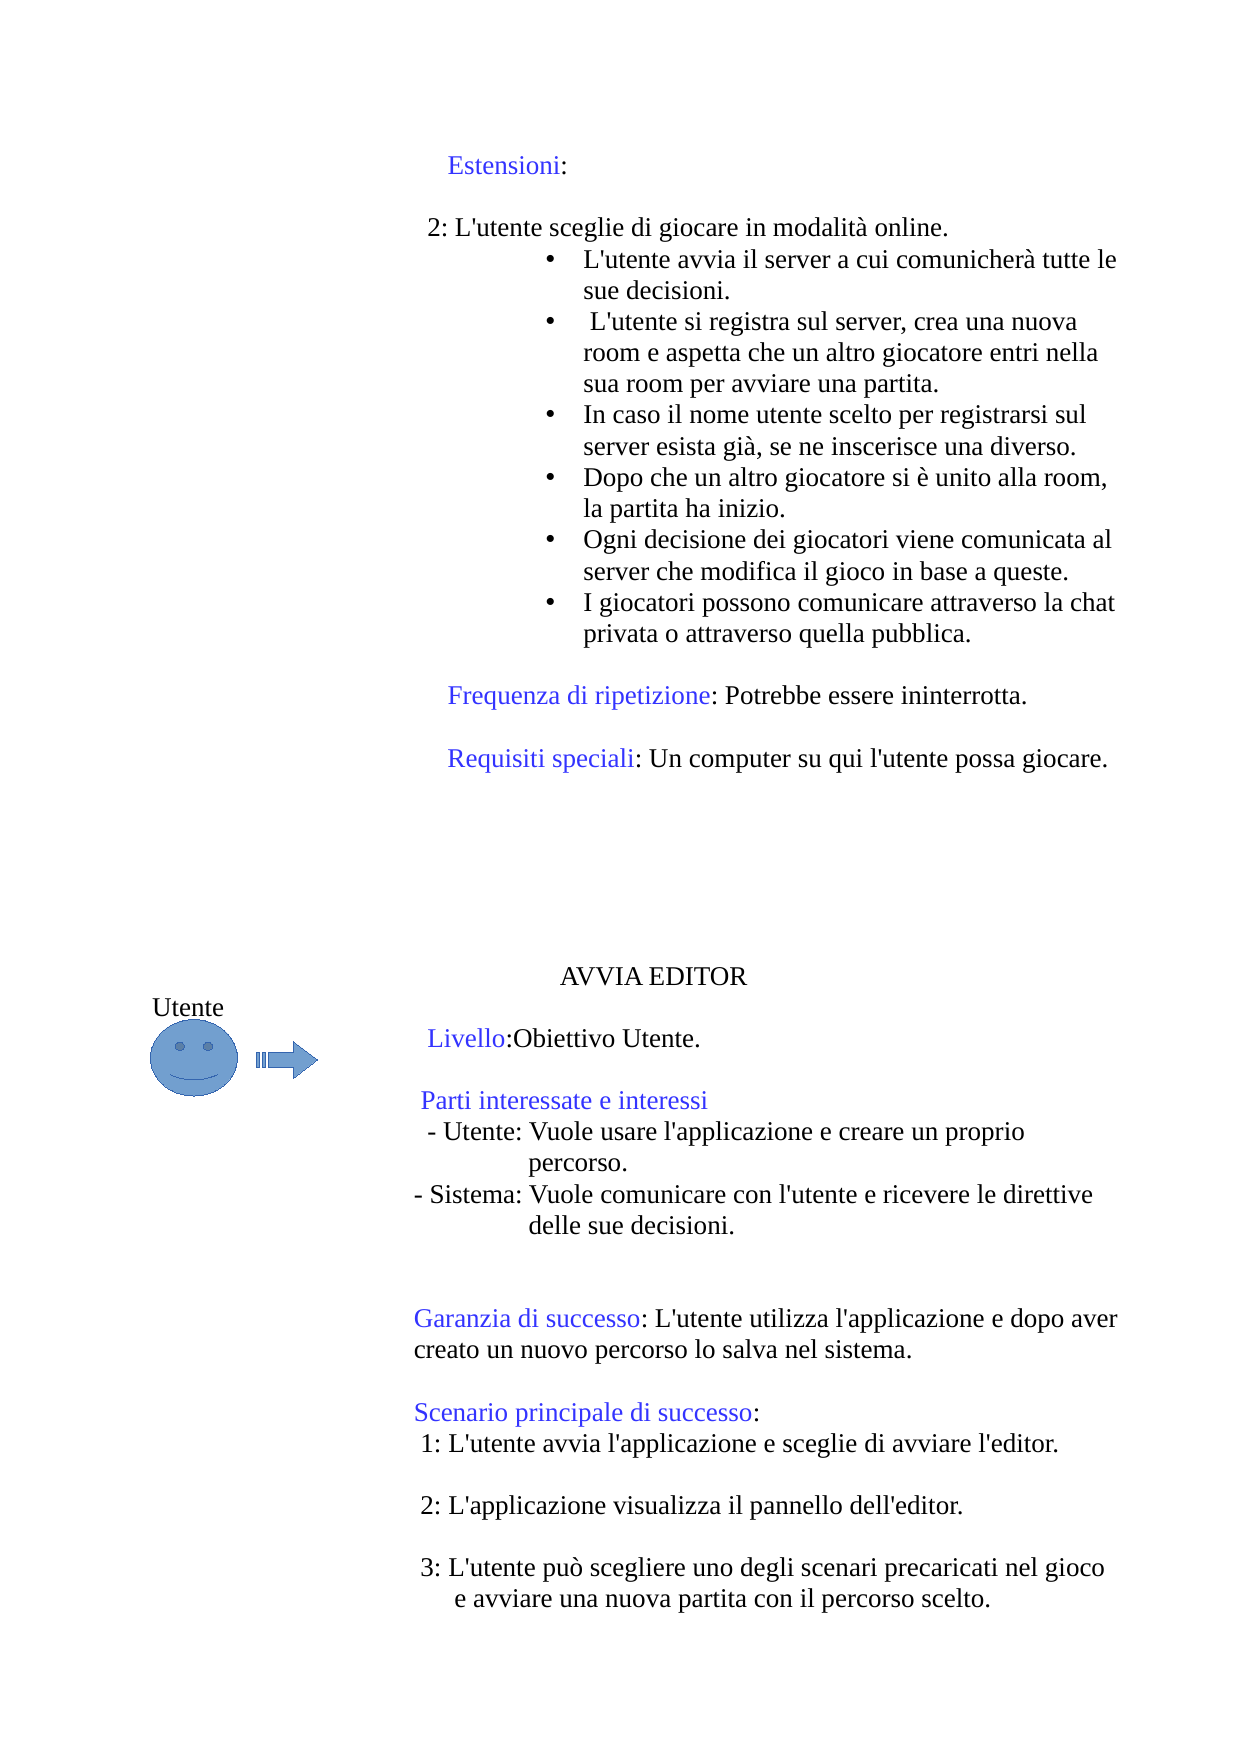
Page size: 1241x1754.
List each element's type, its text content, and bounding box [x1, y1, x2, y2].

text 1: L'utente avvia l'applicazione e sceglie di avviare l'editor. [118, 1427, 1122, 1458]
text Frequenza di ripetizione: Potrebbe essere ininterrotta. [118, 679, 1122, 711]
text 2: L'applicazione visualizza il pannello dell'editor. [118, 1489, 1122, 1520]
list I giocatori possono comunicare attraverso la chat privata o attraverso quella pubblica. [546, 586, 1122, 648]
text Parti interessate e interessi [118, 1084, 1122, 1115]
text [118, 1022, 176, 1053]
text Estensioni: [118, 149, 1122, 180]
text 3: L'utente può scegliere uno degli scenari precaricati nel gioco e avviare una nuova partita con il percorso scelto. [118, 1551, 1122, 1614]
list Ogni decisione dei giocatori viene comunicata al server che modifica il gioco in base a queste. [546, 523, 1122, 586]
list L'utente avvia il server a cui comunicherà tutte le sue decisioni. [546, 243, 1122, 305]
text Scenario principale di successo: [118, 1396, 1122, 1427]
list L'utente si registra sul server, crea una nuova room e aspetta che un altro giocatore entri nella sua room per avviare una partita. [546, 305, 1122, 399]
text Utente [118, 991, 1122, 1022]
list In caso il nome utente scelto per registrarsi sul server esista già, se ne inscerisce una diverso. [546, 399, 1122, 461]
text - Sistema: Vuole comunicare con l'utente e ricevere le direttive delle sue decisioni. [118, 1178, 1122, 1240]
list Dopo che un altro giocatore si è unito alla room, la partita ha inizio. [546, 461, 1122, 523]
text Requisiti speciali: Un computer su qui l'utente possa giocare. [118, 742, 1122, 773]
text Garanzia di successo: L'utente utilizza l'applicazione e dopo aver creato un nuovo percorso lo salva nel sistema. [118, 1302, 1122, 1364]
text - Utente: Vuole usare l'applicazione e creare un proprio percorso. [118, 1115, 1122, 1178]
text AVVIA EDITOR [118, 960, 1122, 991]
text Livello:Obiettivo Utente. [212, 1022, 1122, 1053]
text 2: L'utente sceglie di giocare in modalità online. [118, 212, 1122, 243]
